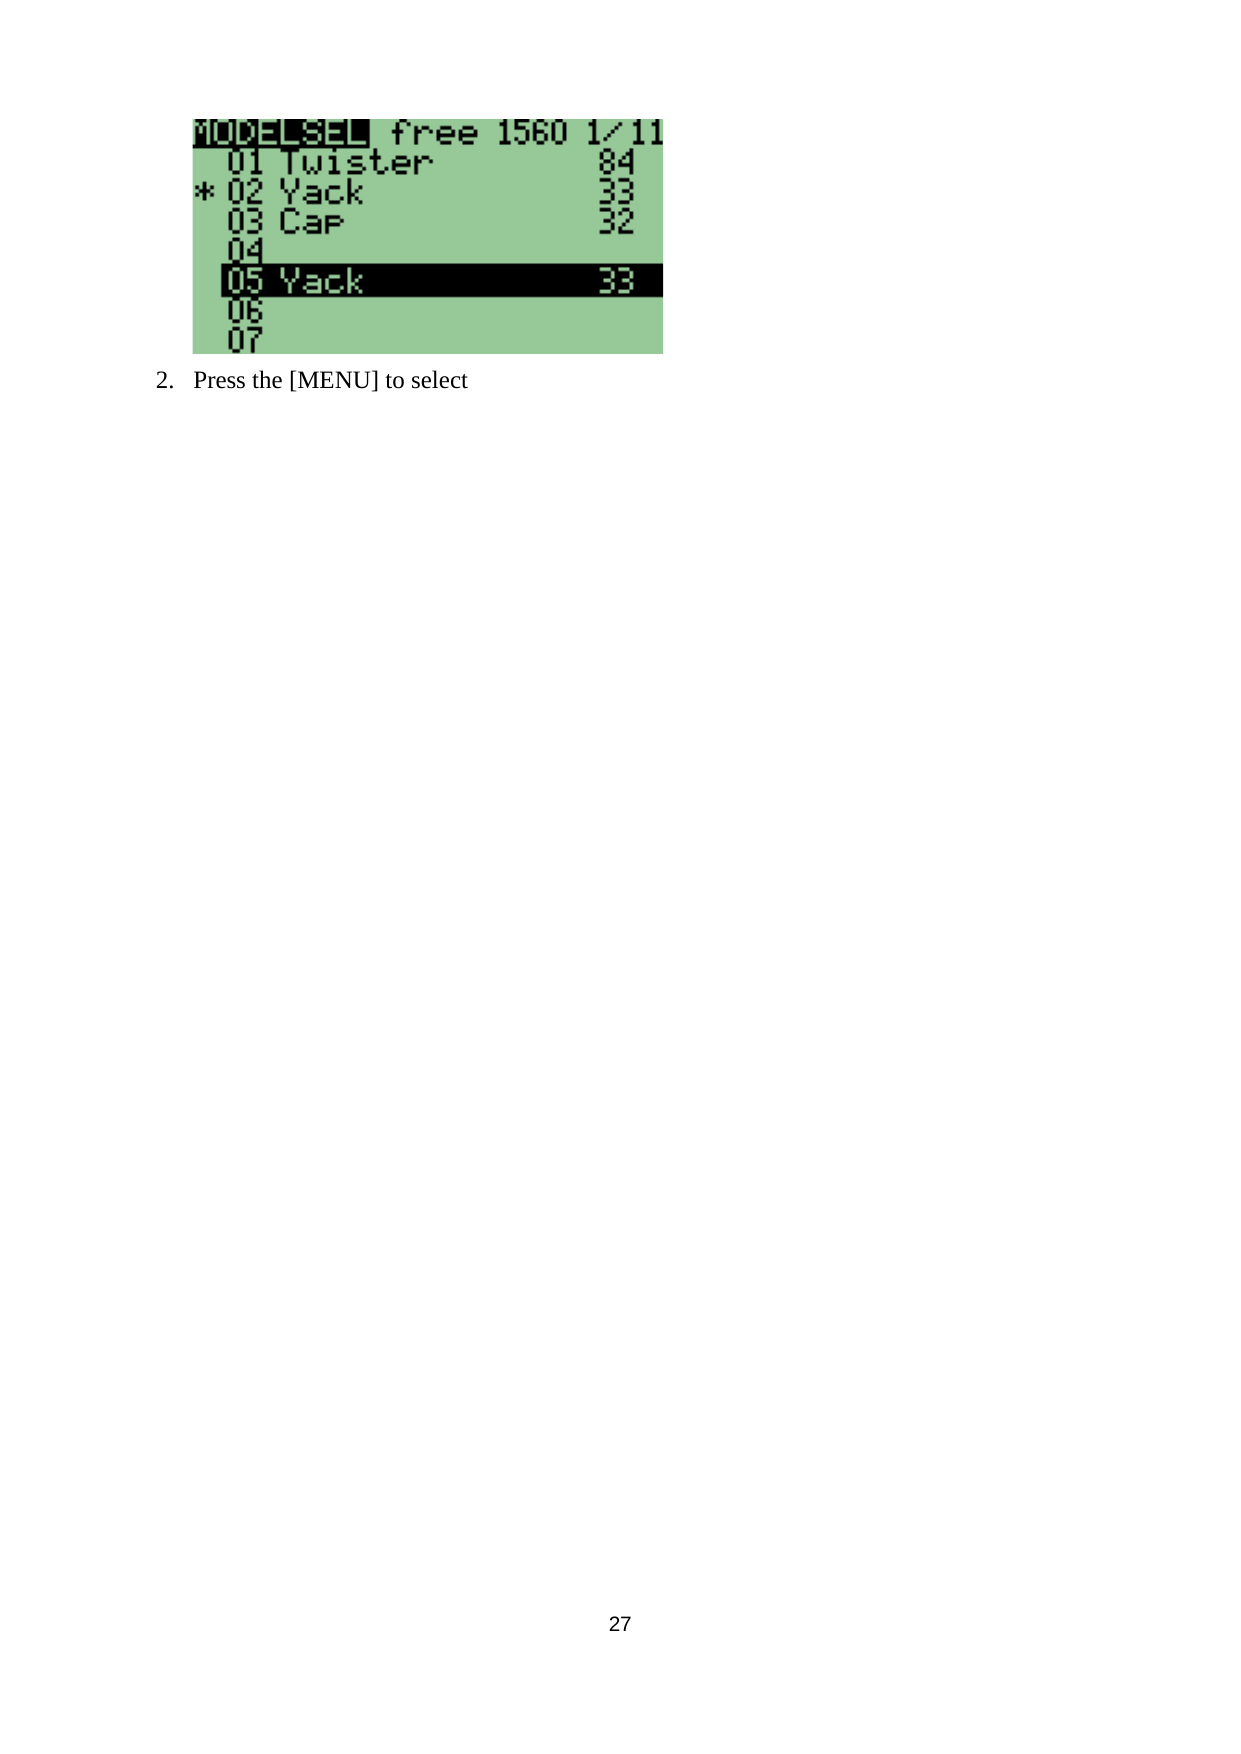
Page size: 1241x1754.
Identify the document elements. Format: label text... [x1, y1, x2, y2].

list Press the [MENU] to select [156, 118, 1122, 394]
